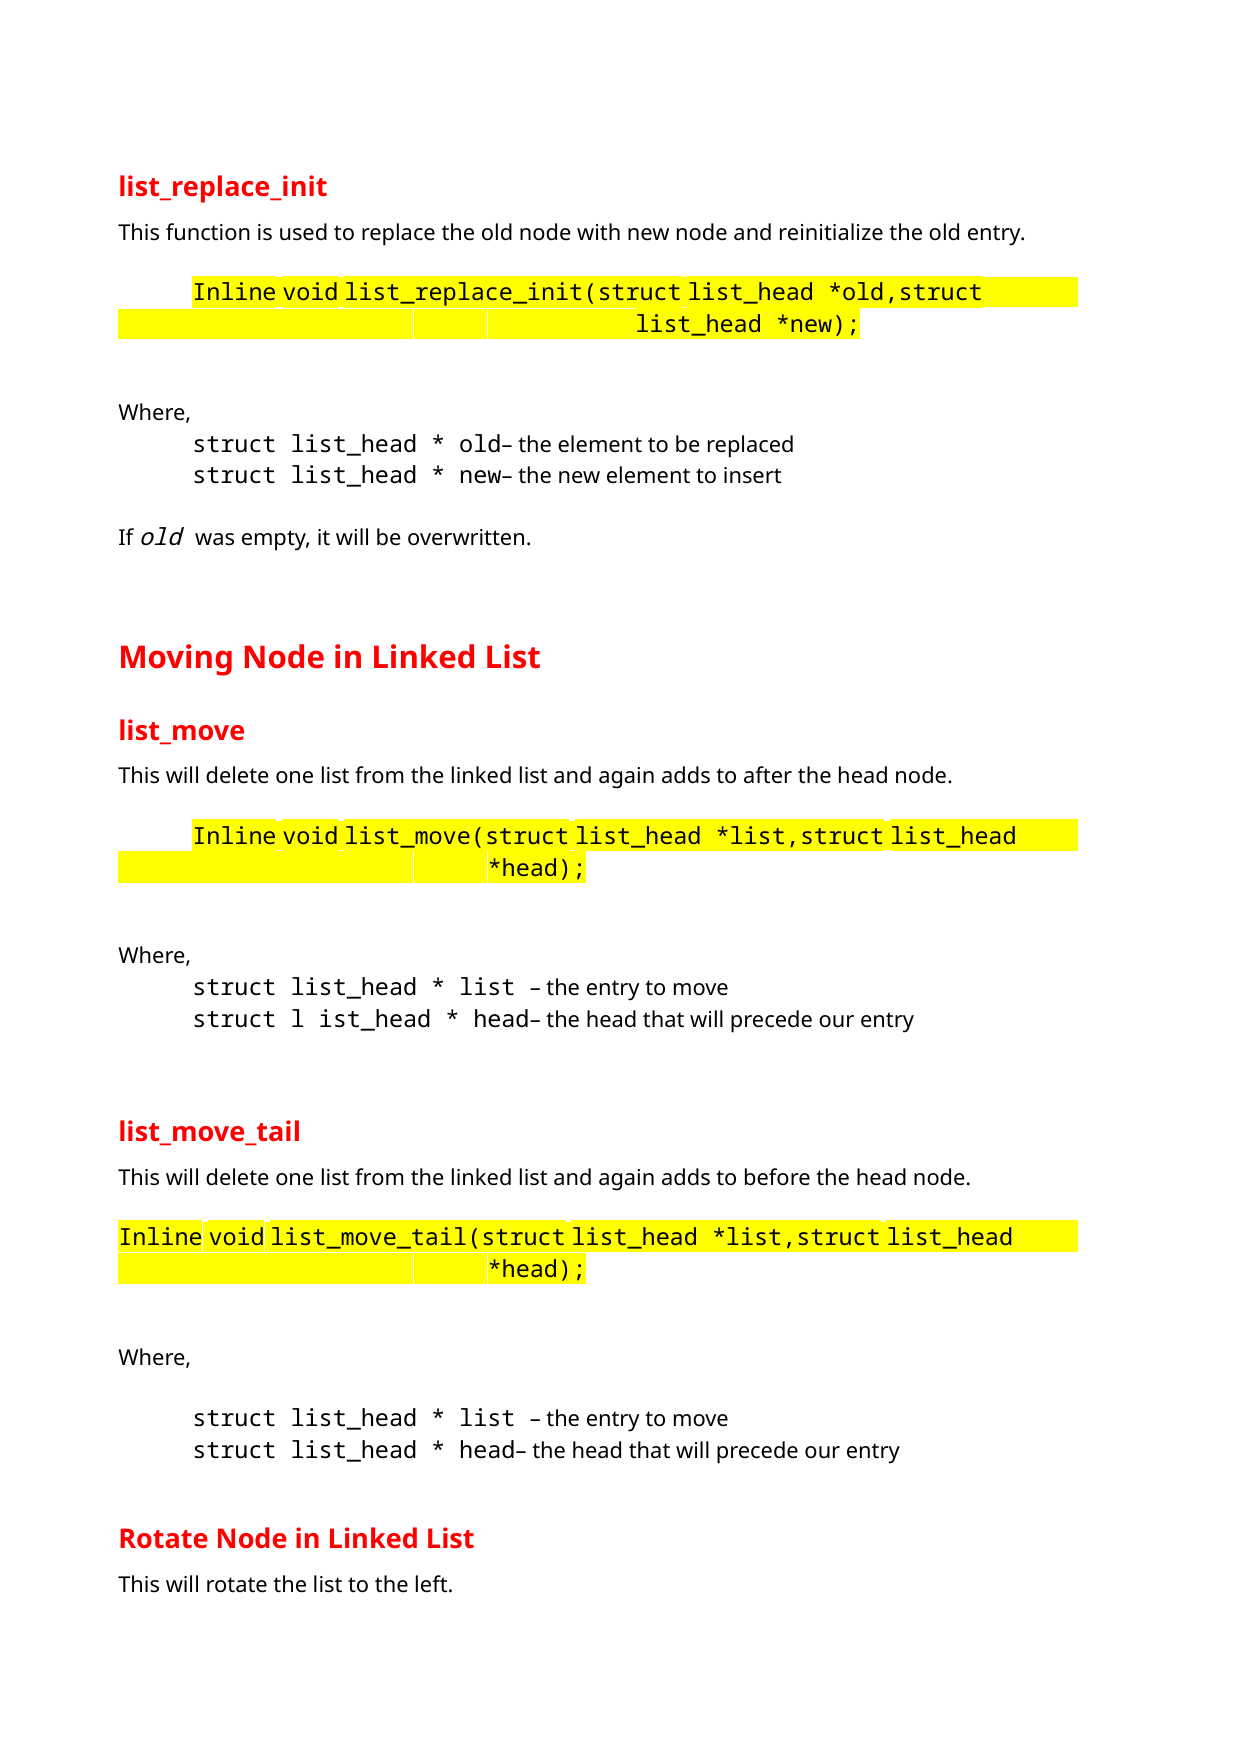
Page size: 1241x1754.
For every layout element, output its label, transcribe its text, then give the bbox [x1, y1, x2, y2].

text Inline void list_move_tail(struct list_head *list,struct list_head *head); [118, 1220, 1122, 1284]
text This function is used to replace the old node with new node and reinitialize the old entry. [118, 217, 1122, 247]
subtitle Moving Node in Linked List [118, 635, 1122, 678]
text Where, [118, 397, 1122, 427]
text struct list_head * new– the new element to insert [118, 459, 1122, 491]
text Where, [118, 940, 1122, 970]
subtitle list_move_tail [118, 1112, 1122, 1149]
subtitle list_move [118, 711, 1122, 748]
text Inline void list_move(struct list_head *list,struct list_head *head); [118, 819, 1122, 883]
text struct list_head * head– the head that will precede our entry [118, 1433, 1122, 1465]
text This will delete one list from the linked list and again adds to after the head node. [118, 760, 1122, 790]
text Inline void list_replace_init(struct list_head *old,struct list_head *new); [118, 276, 1122, 339]
text This will rotate the list to the left. [118, 1568, 1122, 1598]
text struct l ist_head * head– the head that will precede our entry [118, 1002, 1122, 1034]
text struct list_head * old– the element to be replaced [118, 427, 1122, 459]
subtitle Rotate Node in Linked List [118, 1519, 1122, 1556]
text This will delete one list from the linked list and again adds to before the head node. [118, 1162, 1122, 1192]
text If old was empty, it will be overwritten. [118, 521, 1122, 553]
text Where, [118, 1342, 1122, 1372]
text struct list_head * list – the entry to move [118, 970, 1122, 1002]
subtitle list_replace_init [118, 168, 1122, 204]
text struct list_head * list – the entry to move [118, 1401, 1122, 1433]
